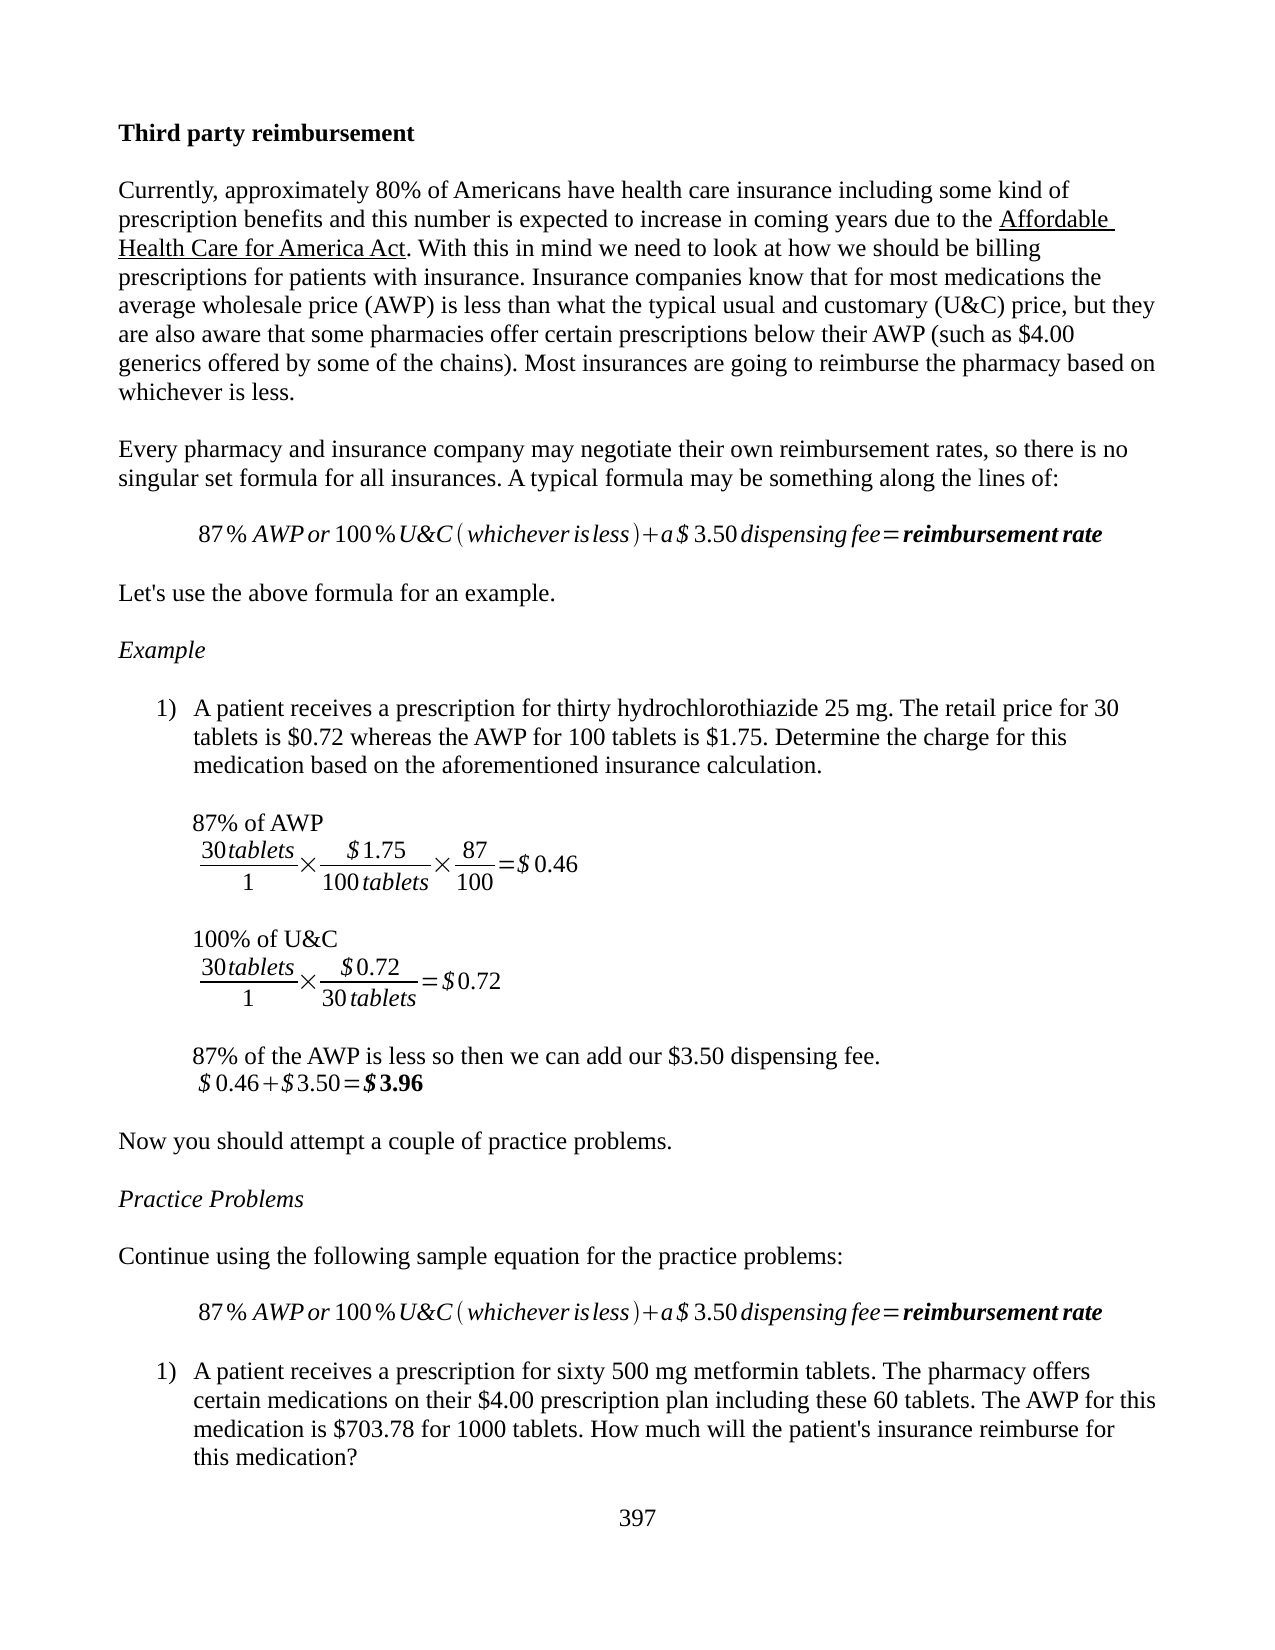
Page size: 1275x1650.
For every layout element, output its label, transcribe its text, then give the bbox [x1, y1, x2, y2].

text Now you should attempt a couple of practice problems. [118, 1126, 1157, 1155]
text Every pharmacy and insurance company may negotiate their own reimbursement rates, so there is no singular set formula for all insurances. A typical formula may be something along the lines of: [118, 434, 1157, 492]
list A patient receives a prescription for sixty 500 mg metformin tablets. The pharmacy offers certain medications on their $4.00 prescription plan including these 60 tablets. The AWP for this medication is $703.78 for 1000 tablets. How much will the patient's insurance reimburse for this medication? [156, 1356, 1157, 1471]
text 87% of the AWP is less so then we can add our $3.50 dispensing fee. [192, 1041, 1157, 1070]
text Currently, approximately 80% of Americans have health care insurance including some kind of prescription benefits and this number is expected to increase in coming years due to the Affordable Health Care for America Act. With this in mind we need to look at how we should be billing prescriptions for patients with insurance. Insurance companies know that for most medications the average wholesale price (AWP) is less than what the typical usual and customary (U&C) price, but they are also aware that some pharmacies offer certain prescriptions below their AWP (such as $4.00 generics offered by some of the chains). Most insurances are going to reimburse the pharmacy based on whichever is less. [118, 176, 1157, 406]
text 87% of AWP [192, 808, 1157, 837]
text Practice Problems [118, 1184, 1157, 1212]
text Example [118, 636, 1157, 664]
list A patient receives a prescription for thirty hydrochlorothiazide 25 mg. The retail price for 30 tablets is $0.72 whereas the AWP for 100 tablets is $1.75. Determine the charge for this medication based on the aforementioned insurance calculation. [156, 693, 1157, 779]
text 100% of U&C [192, 924, 1157, 953]
text Let's use the above formula for an example. [118, 578, 1157, 607]
text Third party reimbursement [118, 118, 1157, 147]
text Continue using the following sample equation for the practice problems: [118, 1241, 1157, 1270]
